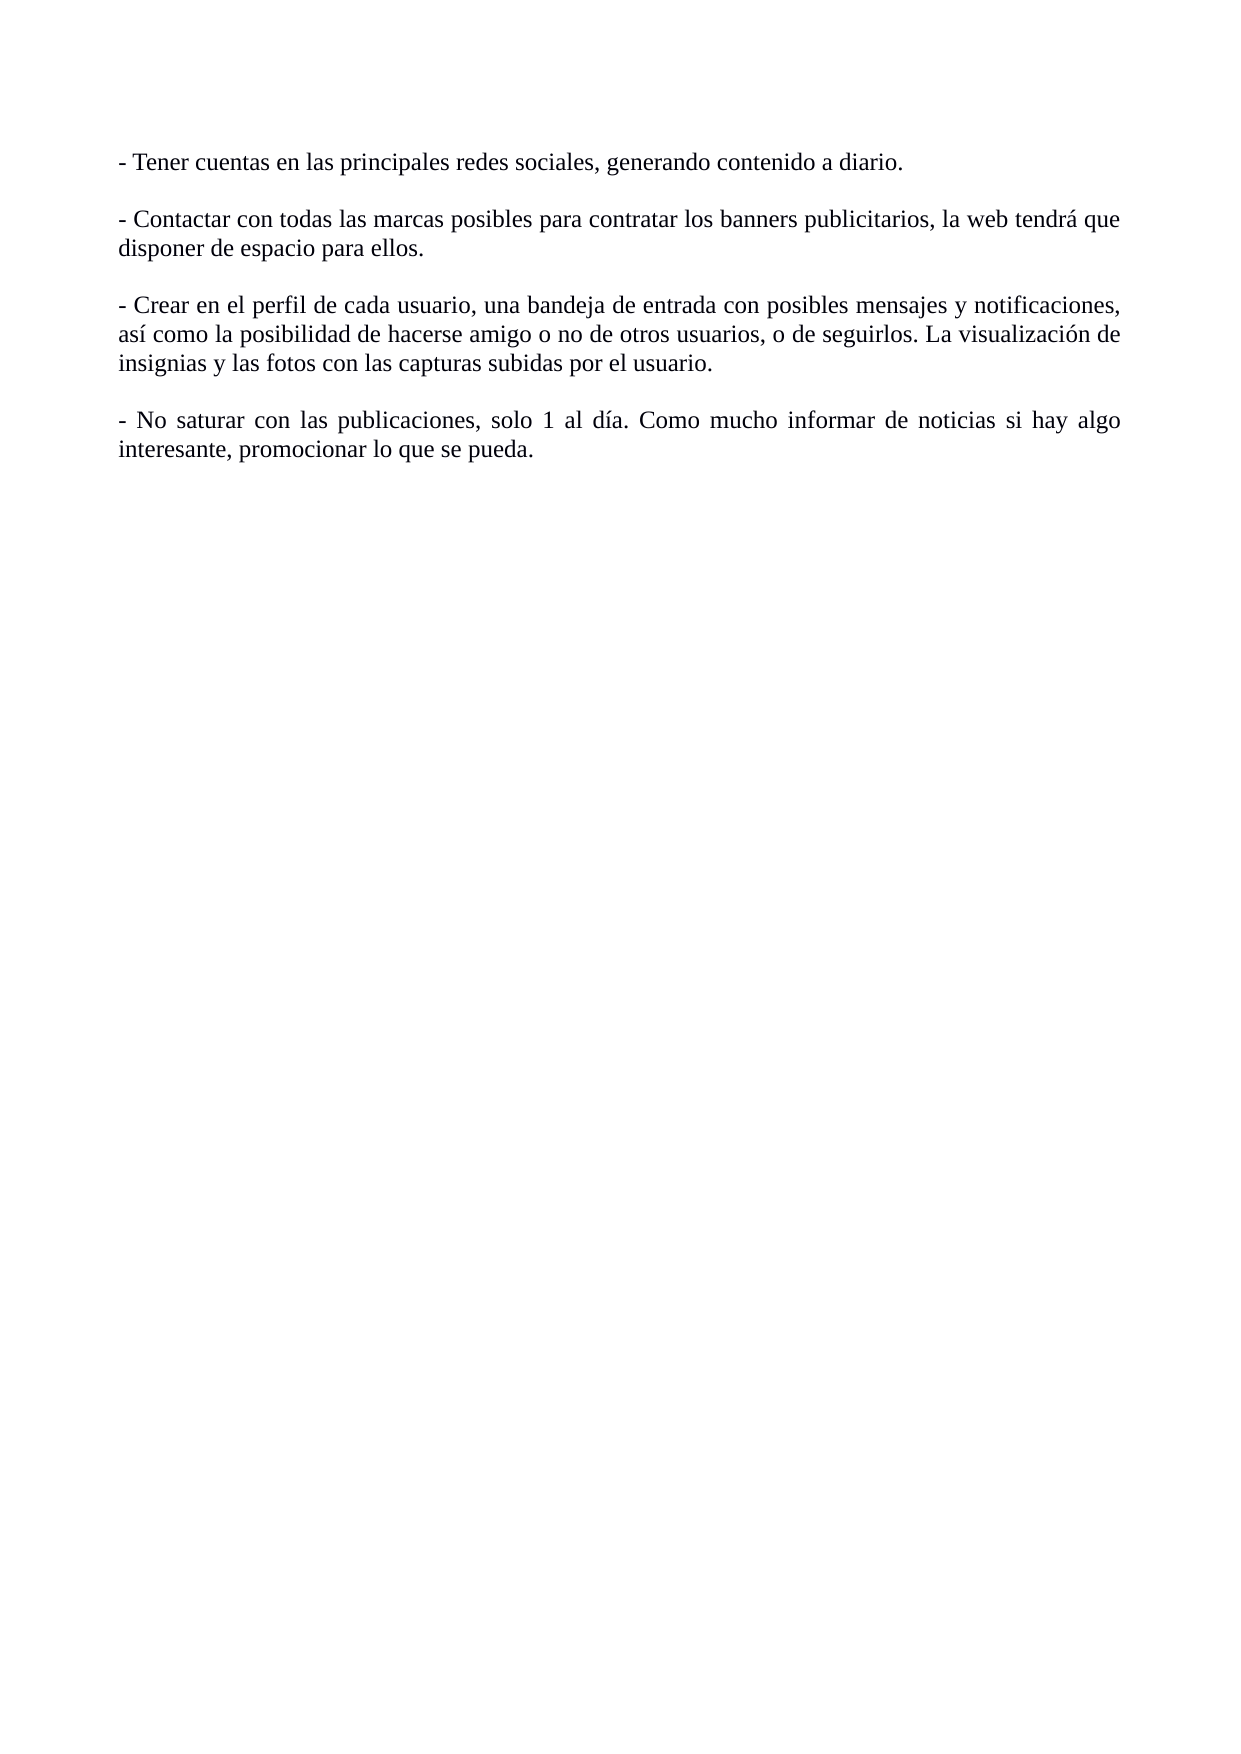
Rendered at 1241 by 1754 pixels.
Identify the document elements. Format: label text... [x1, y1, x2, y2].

text - No saturar con las publicaciones, solo 1 al día. Como mucho informar de noticias si hay algo interesante, promocionar lo que se pueda. [118, 406, 1122, 463]
text - Tener cuentas en las principales redes sociales, generando contenido a diario. [118, 147, 1122, 176]
text - Crear en el perfil de cada usuario, una bandeja de entrada con posibles mensajes y notificaciones, así como la posibilidad de hacerse amigo o no de otros usuarios, o de seguirlos. La visualización de insignias y las fotos con las capturas subidas por el usuario. [118, 291, 1122, 377]
text - Contactar con todas las marcas posibles para contratar los banners publicitarios, la web tendrá que disponer de espacio para ellos. [118, 204, 1122, 262]
